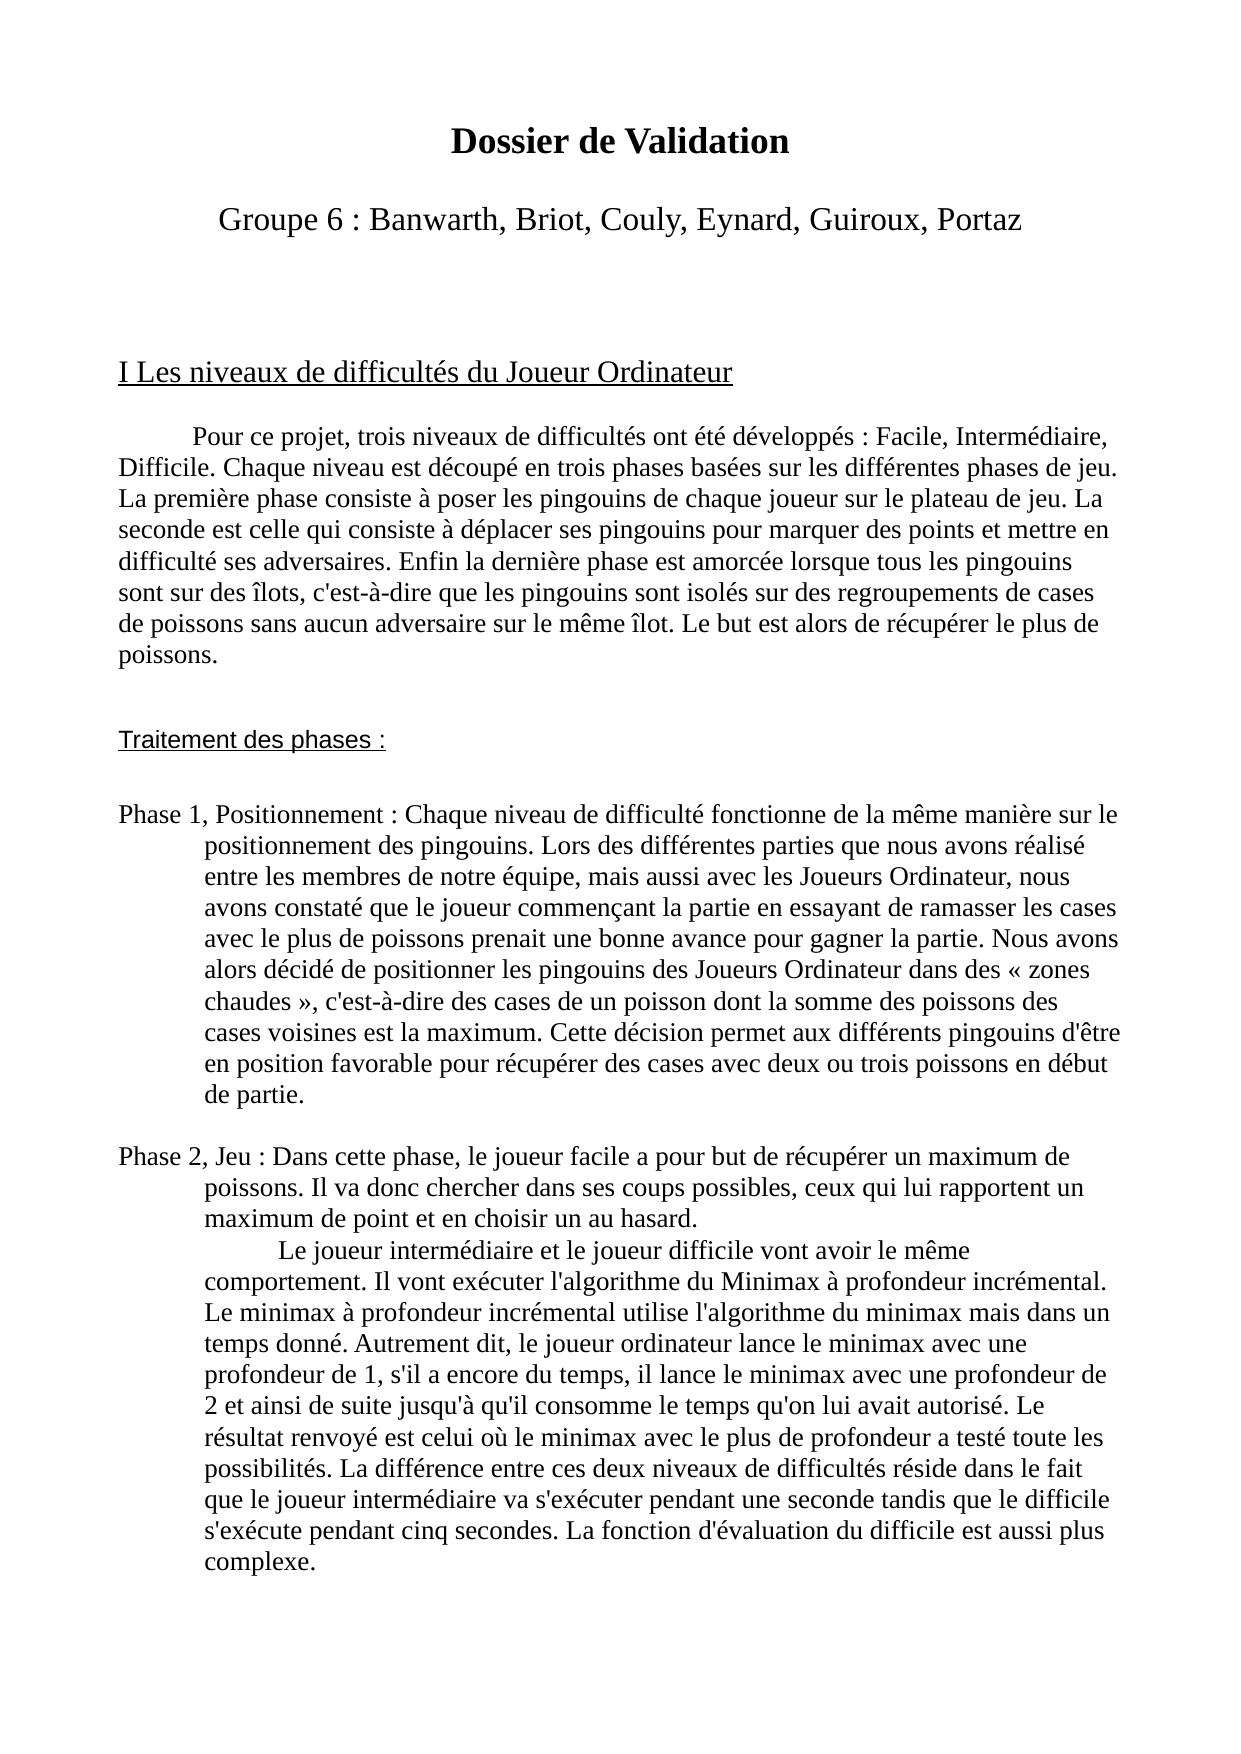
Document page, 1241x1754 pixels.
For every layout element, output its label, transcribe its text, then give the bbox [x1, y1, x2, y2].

text Pour ce projet, trois niveaux de difficultés ont été développés : Facile, Intermédiaire, Difficile. Chaque niveau est découpé en trois phases basées sur les différentes phases de jeu. La première phase consiste à poser les pingouins de chaque joueur sur le plateau de jeu. La seconde est celle qui consiste à déplacer ses pingouins pour marquer des points et mettre en difficulté ses adversaires. Enfin la dernière phase est amorcée lorsque tous les pingouins sont sur des îlots, c'est-à-dire que les pingouins sont isolés sur des regroupements de cases de poissons sans aucun adversaire sur le même îlot. Le but est alors de récupérer le plus de poissons. [118, 420, 1122, 669]
text Le joueur intermédiaire et le joueur difficile vont avoir le même comportement. Il vont exécuter l'algorithme du Minimax à profondeur incrémental. Le minimax à profondeur incrémental utilise l'algorithme du minimax mais dans un temps donné. Autrement dit, le joueur ordinateur lance le minimax avec une profondeur de 1, s'il a encore du temps, il lance le minimax avec une profondeur de 2 et ainsi de suite jusqu'à qu'il consomme le temps qu'on lui avait autorisé. Le résultat renvoyé est celui où le minimax avec le plus de profondeur a testé toute les possibilités. La différence entre ces deux niveaux de difficultés réside dans le fait que le joueur intermédiaire va s'exécuter pendant une seconde tandis que le difficile s'exécute pendant cinq secondes. La fonction d'évaluation du difficile est aussi plus complexe. [118, 1234, 1122, 1576]
subtitle Traitement des phases : [118, 725, 1122, 754]
text Phase 1, Positionnement : Chaque niveau de difficulté fonctionne de la même manière sur le positionnement des pingouins. Lors des différentes parties que nous avons réalisé entre les membres de notre équipe, mais aussi avec les Joueurs Ordinateur, nous avons constaté que le joueur commençant la partie en essayant de ramasser les cases avec le plus de poissons prenait une bonne avance pour gagner la partie. Nous avons alors décidé de positionner les pingouins des Joueurs Ordinateur dans des « zones chaudes », c'est-à-dire des cases de un poisson dont la somme des poissons des cases voisines est la maximum. Cette décision permet aux différents pingouins d'être en position favorable pour récupérer des cases avec deux ou trois poissons en début de partie. [118, 798, 1122, 1109]
text Phase 2, Jeu : Dans cette phase, le joueur facile a pour but de récupérer un maximum de poissons. Il va donc chercher dans ses coups possibles, ceux qui lui rapportent un maximum de point et en choisir un au hasard. [118, 1140, 1122, 1234]
text I Les niveaux de difficultés du Joueur Ordinateur [118, 353, 1122, 389]
text Dossier de Validation [118, 118, 1122, 161]
text Groupe 6 : Banwarth, Briot, Couly, Eynard, Guiroux, Portaz [118, 199, 1122, 238]
